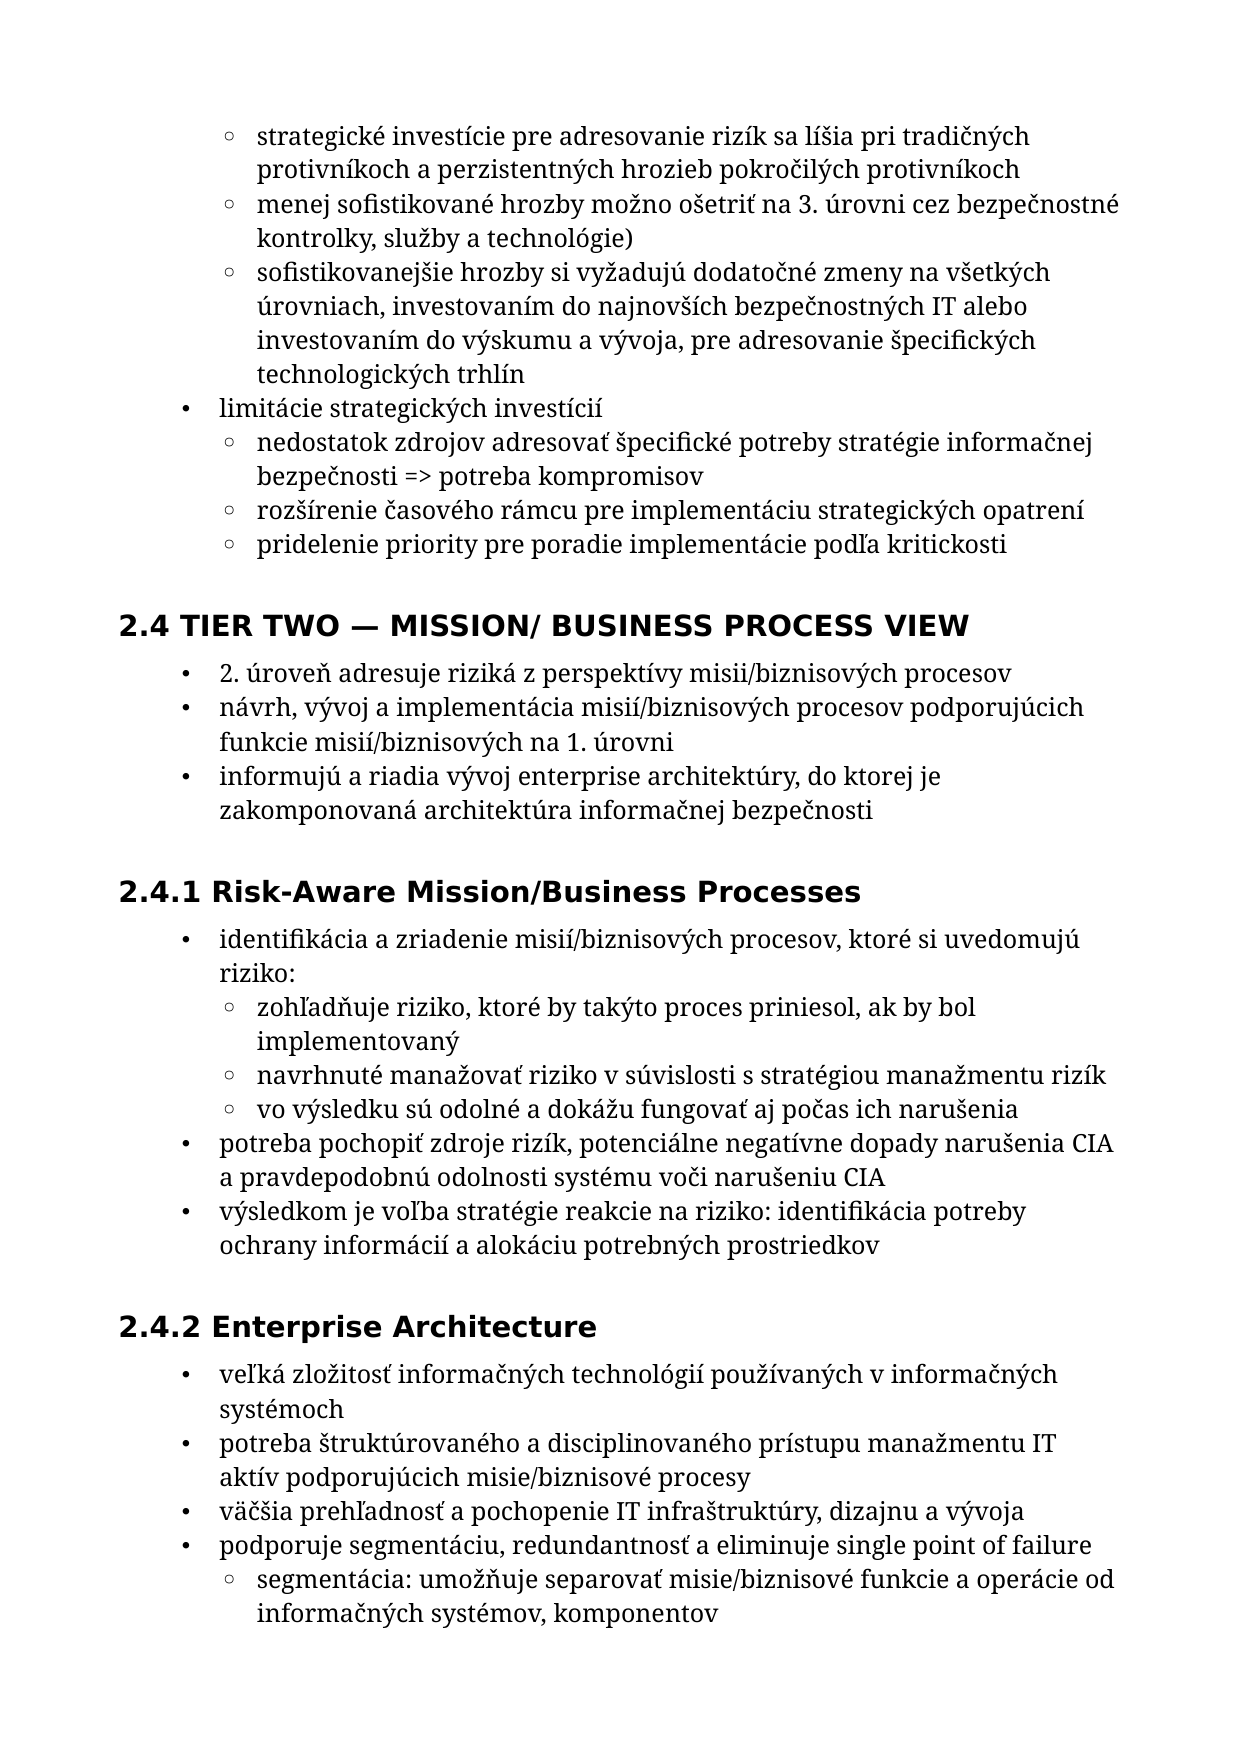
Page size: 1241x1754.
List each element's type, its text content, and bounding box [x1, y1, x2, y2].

list potreba štruktúrovaného a disciplinovaného prístupu manažmentu IT aktív podporujúcich misie/biznisové procesy [182, 1425, 1122, 1493]
list identifikácia a zriadenie misií/biznisových procesov, ktoré si uvedomujú riziko: [182, 921, 1122, 989]
list informujú a riadia vývoj enterprise architektúry, do ktorej je zakomponovaná architektúra informačnej bezpečnosti [182, 758, 1122, 826]
list strategické investície pre adresovanie rizík sa líšia pri tradičných protivníkoch a perzistentných hrozieb pokročilých protivníkoch [219, 118, 1122, 186]
list zohľadňuje riziko, ktoré by takýto proces priniesol, ak by bol implementovaný [219, 989, 1122, 1058]
list limitácie strategických investícií [182, 391, 1122, 425]
list potreba pochopiť zdroje rizík, potenciálne negatívne dopady narušenia CIA a pravdepodobnú odolnosti systému voči narušeniu CIA [182, 1126, 1122, 1194]
subtitle 2.4.1 Risk-Aware Mission/Business Processes [118, 875, 1122, 909]
list navrhnuté manažovať riziko v súvislosti s stratégiou manažmentu rizík [219, 1058, 1122, 1092]
list segmentácia: umožňuje separovať misie/biznisové funkcie a operácie od informačných systémov, komponentov [219, 1562, 1122, 1630]
list sofistikovanejšie hrozby si vyžadujú dodatočné zmeny na všetkých úrovniach, investovaním do najnovších bezpečnostných IT alebo investovaním do výskumu a vývoja, pre adresovanie špecifických technologických trhlín [219, 254, 1122, 391]
list nedostatok zdrojov adresovať špecifické potreby stratégie informačnej bezpečnosti => potreba kompromisov [219, 425, 1122, 493]
list veľká zložitosť informačných technológií používaných v informačných systémoch [182, 1357, 1122, 1425]
subtitle 2.4.2 Enterprise Architecture [118, 1311, 1122, 1345]
list návrh, vývoj a implementácia misií/biznisových procesov podporujúcich funkcie misií/biznisových na 1. úrovni [182, 690, 1122, 758]
list pridelenie priority pre poradie implementácie podľa kritickosti [219, 527, 1122, 561]
list rozšírenie časového rámcu pre implementáciu strategických opatrení [219, 493, 1122, 527]
list väčšia prehľadnosť a pochopenie IT infraštruktúry, dizajnu a vývoja [182, 1493, 1122, 1527]
list menej sofistikované hrozby možno ošetriť na 3. úrovni cez bezpečnostné kontrolky, služby a technológie) [219, 186, 1122, 254]
list výsledkom je voľba stratégie reakcie na riziko: identifikácia potreby ochrany informácií a alokáciu potrebných prostriedkov [182, 1194, 1122, 1262]
list 2. úroveň adresuje riziká z perspektívy misii/biznisových procesov [182, 656, 1122, 690]
list vo výsledku sú odolné a dokážu fungovať aj počas ich narušenia [219, 1092, 1122, 1126]
list podporuje segmentáciu, redundantnosť a eliminuje single point of failure [182, 1527, 1122, 1562]
subtitle 2.4 TIER TWO — MISSION/ BUSINESS PROCESS VIEW [118, 609, 1122, 643]
